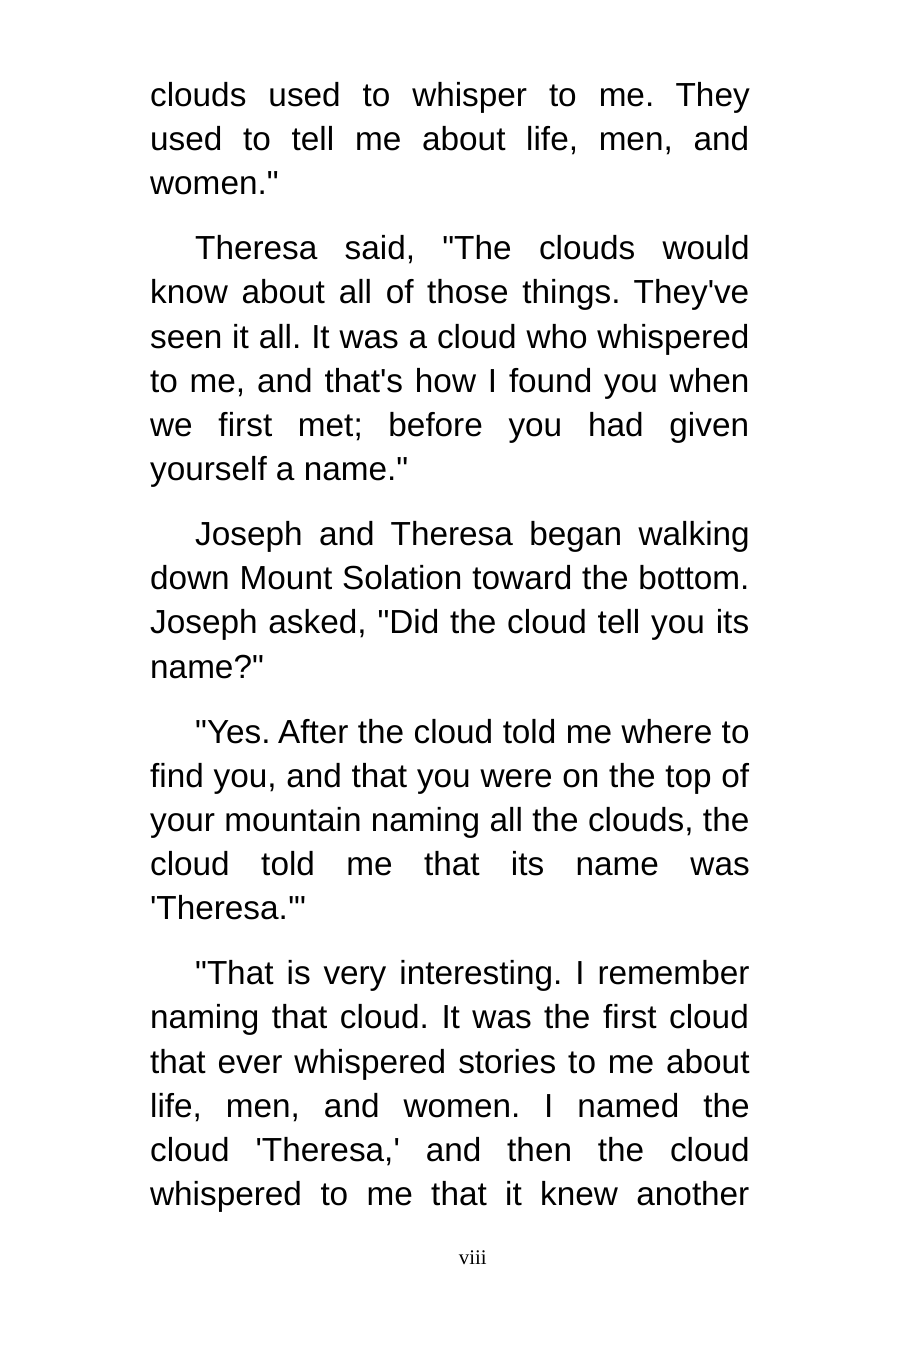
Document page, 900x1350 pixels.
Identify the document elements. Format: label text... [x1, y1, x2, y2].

text clouds used to whisper to me. They used to tell me about life, men, and women." [150, 75, 750, 202]
text Joseph and Theresa began walking down Mount Solation toward the bottom. Joseph asked, "Did the cloud tell you its name?" [150, 514, 750, 685]
text "That is very interesting. I remember naming that cloud. It was the first cloud that ever whispered stories to me about life, men, and women. I named the cloud 'Theresa,' and then the cloud whispered to me that it knew another [150, 953, 750, 1213]
text Theresa said, "The clouds would know about all of those things. They've seen it all. It was a cloud who whispered to me, and that's how I found you when we first met; before you had given yourself a name." [150, 228, 750, 488]
text "Yes. After the cloud told me where to find you, and that you were on the top of your mountain naming all the clouds, the cloud told me that its name was 'Theresa.'" [150, 712, 750, 927]
